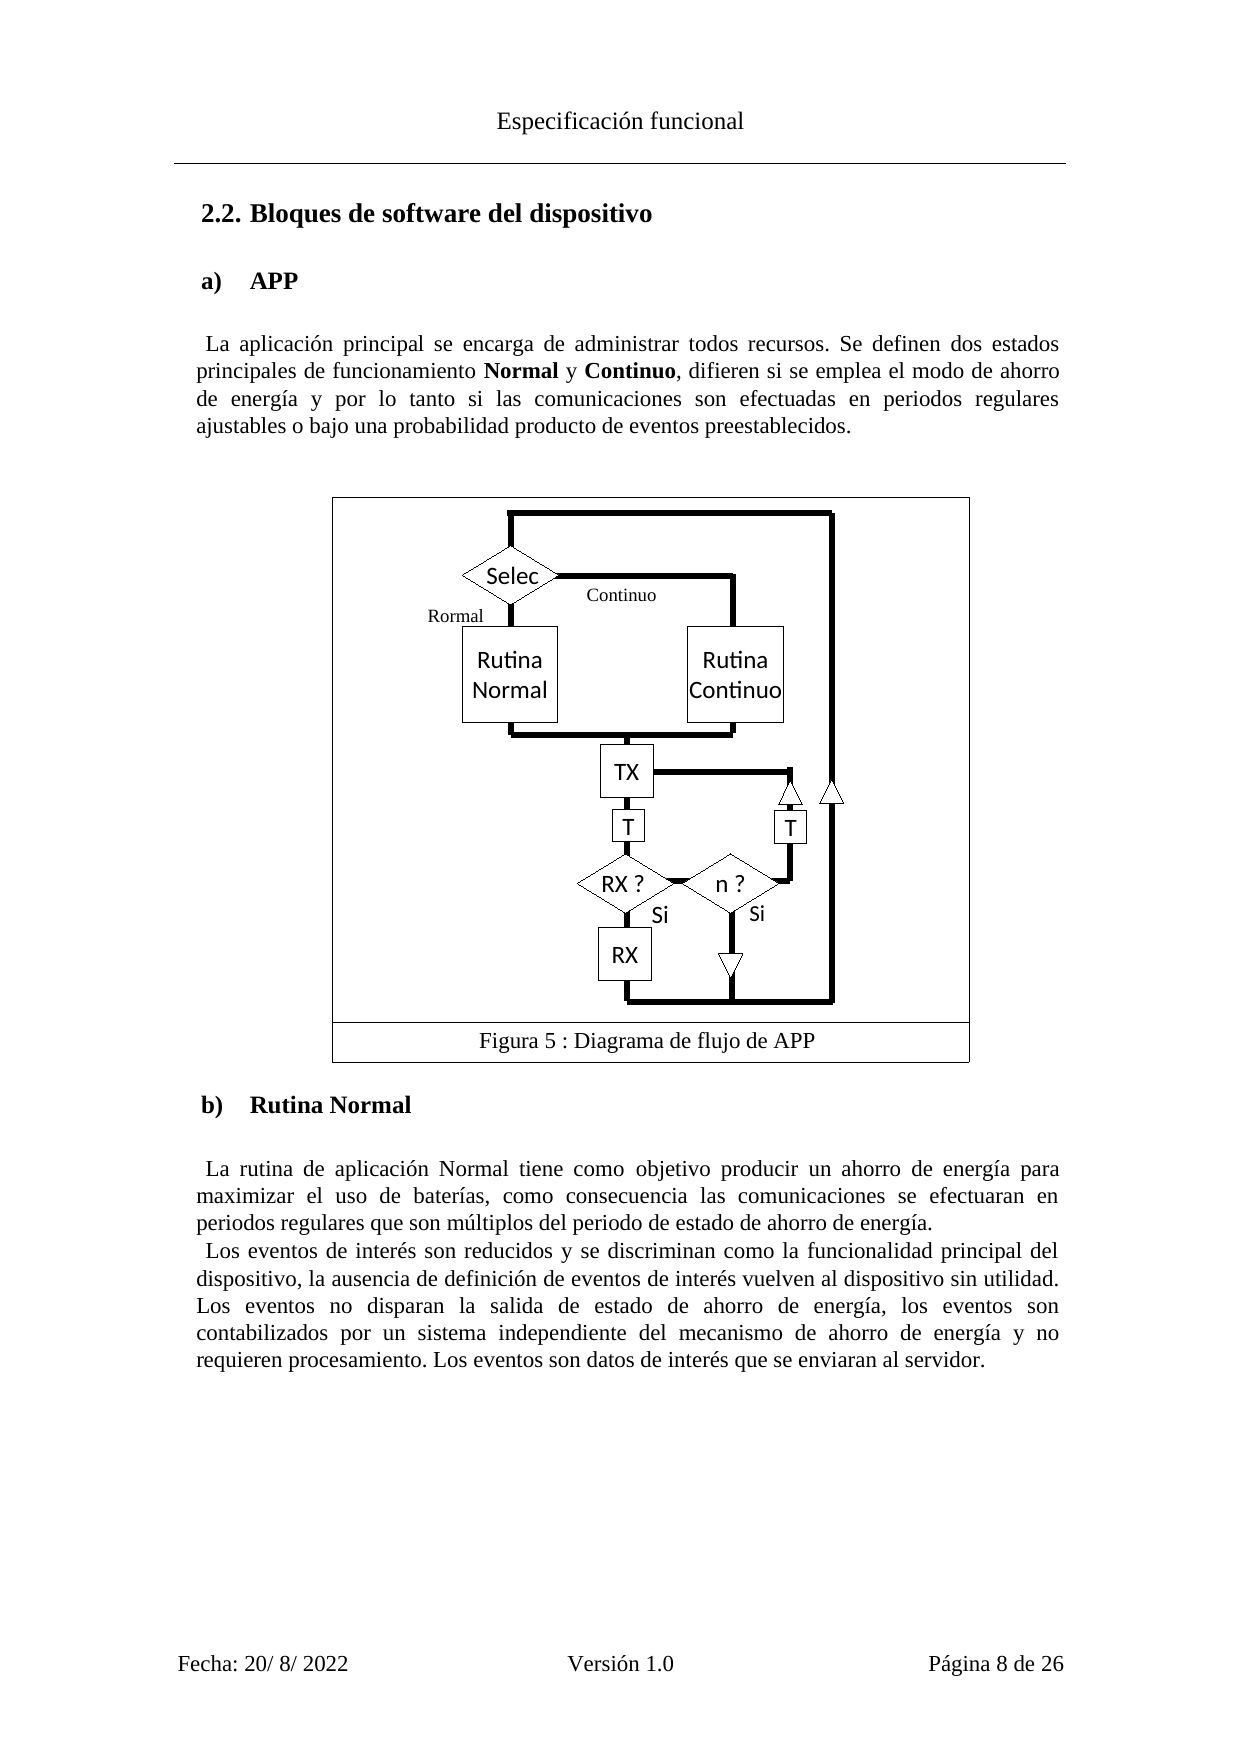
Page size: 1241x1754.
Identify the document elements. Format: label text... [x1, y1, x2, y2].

list APP [201, 266, 1064, 295]
subtitle Bloques de software del dispositivo [201, 197, 1064, 228]
list Rutina Normal [201, 1090, 1064, 1119]
text La aplicación principal se encarga de administrar todos recursos. Se definen dos estados principales de funcionamiento Normal y Continuo, difieren si se emplea el modo de ahorro de energía y por lo tanto si las comunicaciones son efectuadas en periodos regulares ajustables o bajo una probabilidad producto de eventos preestablecidos. [196, 330, 1061, 438]
text Los eventos de interés son reducidos y se discriminan como la funcionalidad principal del dispositivo, la ausencia de definición de eventos de interés vuelven al dispositivo sin utilidad. Los eventos no disparan la salida de estado de ahorro de energía, los eventos son contabilizados por un sistema independiente del mecanismo de ahorro de energía y no requieren procesamiento. Los eventos son datos de interés que se enviaran al servidor. [196, 1237, 1061, 1372]
table_cell Figura 5 : Diagrama de flujo de APP [333, 1023, 969, 1062]
text La rutina de aplicación Normal tiene como objetivo producir un ahorro de energía para maximizar el uso de baterías, como consecuencia las comunicaciones se efectuaran en periodos regulares que son múltiplos del periodo de estado de ahorro de energía. [196, 1155, 1061, 1235]
table_header [333, 498, 969, 1022]
